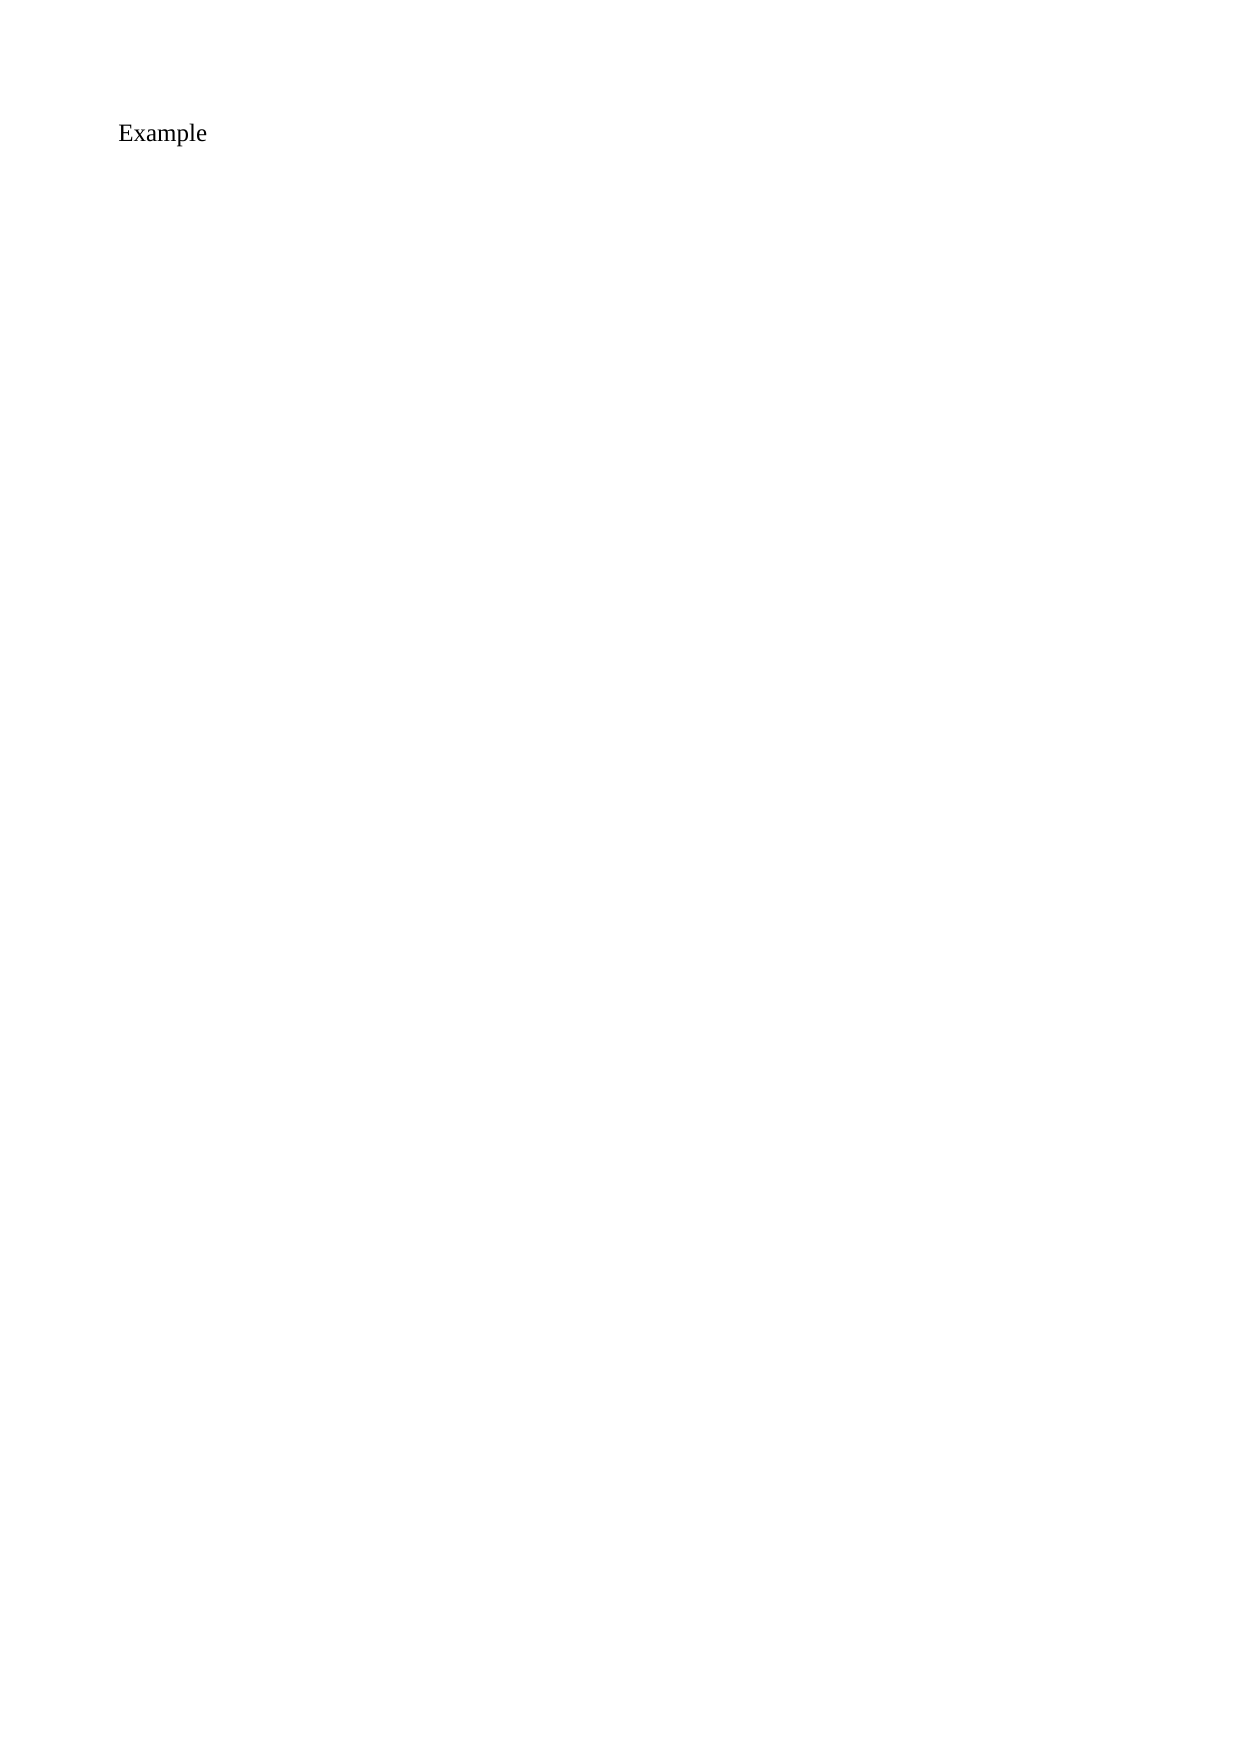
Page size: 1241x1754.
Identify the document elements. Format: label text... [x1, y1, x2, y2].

text Example [118, 118, 1122, 147]
